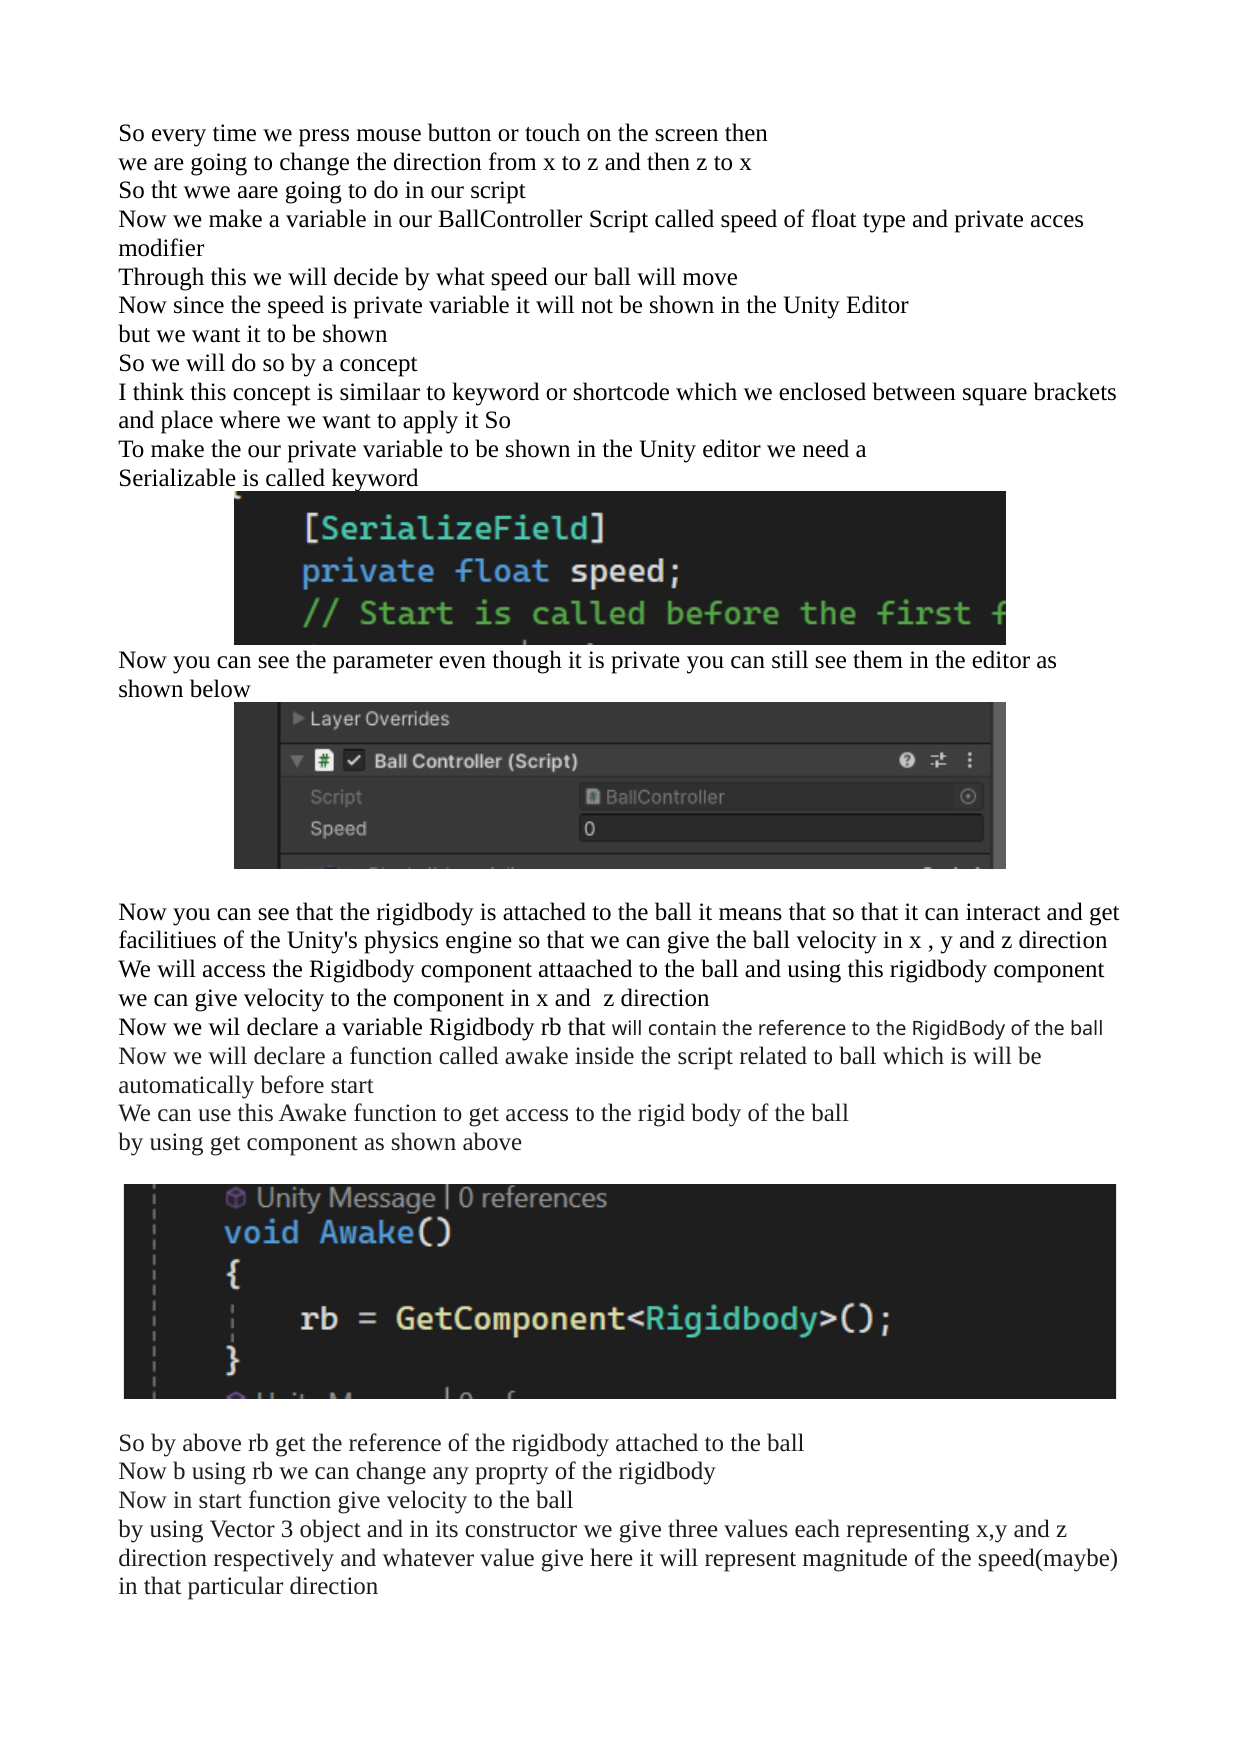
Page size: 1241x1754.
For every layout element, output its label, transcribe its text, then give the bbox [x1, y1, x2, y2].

text Now in start function give velocity to the ball [118, 1485, 1122, 1514]
text we are going to change the direction from x to z and then z to x [118, 147, 1122, 176]
text So every time we press mouse button or touch on the screen then [118, 118, 1122, 147]
text Now you can see that the rigidbody is attached to the ball it means that so that it can interact and get facilitiues of the Unity's physics engine so that we can give the ball velocity in x , y and z direction [118, 897, 1122, 954]
picture [234, 491, 1006, 645]
text Now we will declare a function called awake inside the script related to ball which is will be automatically before start [118, 1041, 1122, 1098]
text We will access the Rigidbody component attaached to the ball and using this rigidbody component we can give velocity to the component in x and z direction [118, 954, 1122, 1012]
text and place where we want to apply it So [118, 406, 1122, 434]
text Now b using rb we can change any proprty of the rigidbody [118, 1456, 1122, 1485]
text So by above rb get the reference of the rigidbody attached to the ball [118, 1428, 1122, 1456]
text but we want it to be shown [118, 319, 1122, 348]
text Now we wil declare a variable Rigidbody rb that will contain the reference to the RigidBody of the ball [118, 1012, 1122, 1041]
text So we will do so by a concept [118, 348, 1122, 377]
text Now we make a variable in our BallController Script called speed of float type and private acces modifier [118, 204, 1122, 262]
picture [123, 1184, 1117, 1399]
text by using get component as shown above [118, 1127, 1122, 1156]
text I think this concept is similaar to keyword or shortcode which we enclosed between square brackets [118, 377, 1122, 406]
text by using Vector 3 object and in its constructor we give three values each representing x,y and z direction respectively and whatever value give here it will represent magnitude of the speed(maybe) in that particular direction [118, 1514, 1122, 1600]
text Now you can see the parameter even though it is private you can still see them in the editor as shown below [118, 492, 1122, 702]
text So tht wwe aare going to do in our script [118, 176, 1122, 204]
text Through this we will decide by what speed our ball will move [118, 262, 1122, 291]
text To make the our private variable to be shown in the Unity editor we need a [118, 434, 1122, 463]
text Now since the speed is private variable it will not be shown in the Unity Editor [118, 291, 1122, 319]
picture [234, 702, 1006, 869]
text We can use this Awake function to get access to the rigid body of the ball [118, 1098, 1122, 1127]
text Serializable is called keyword [118, 463, 1122, 492]
